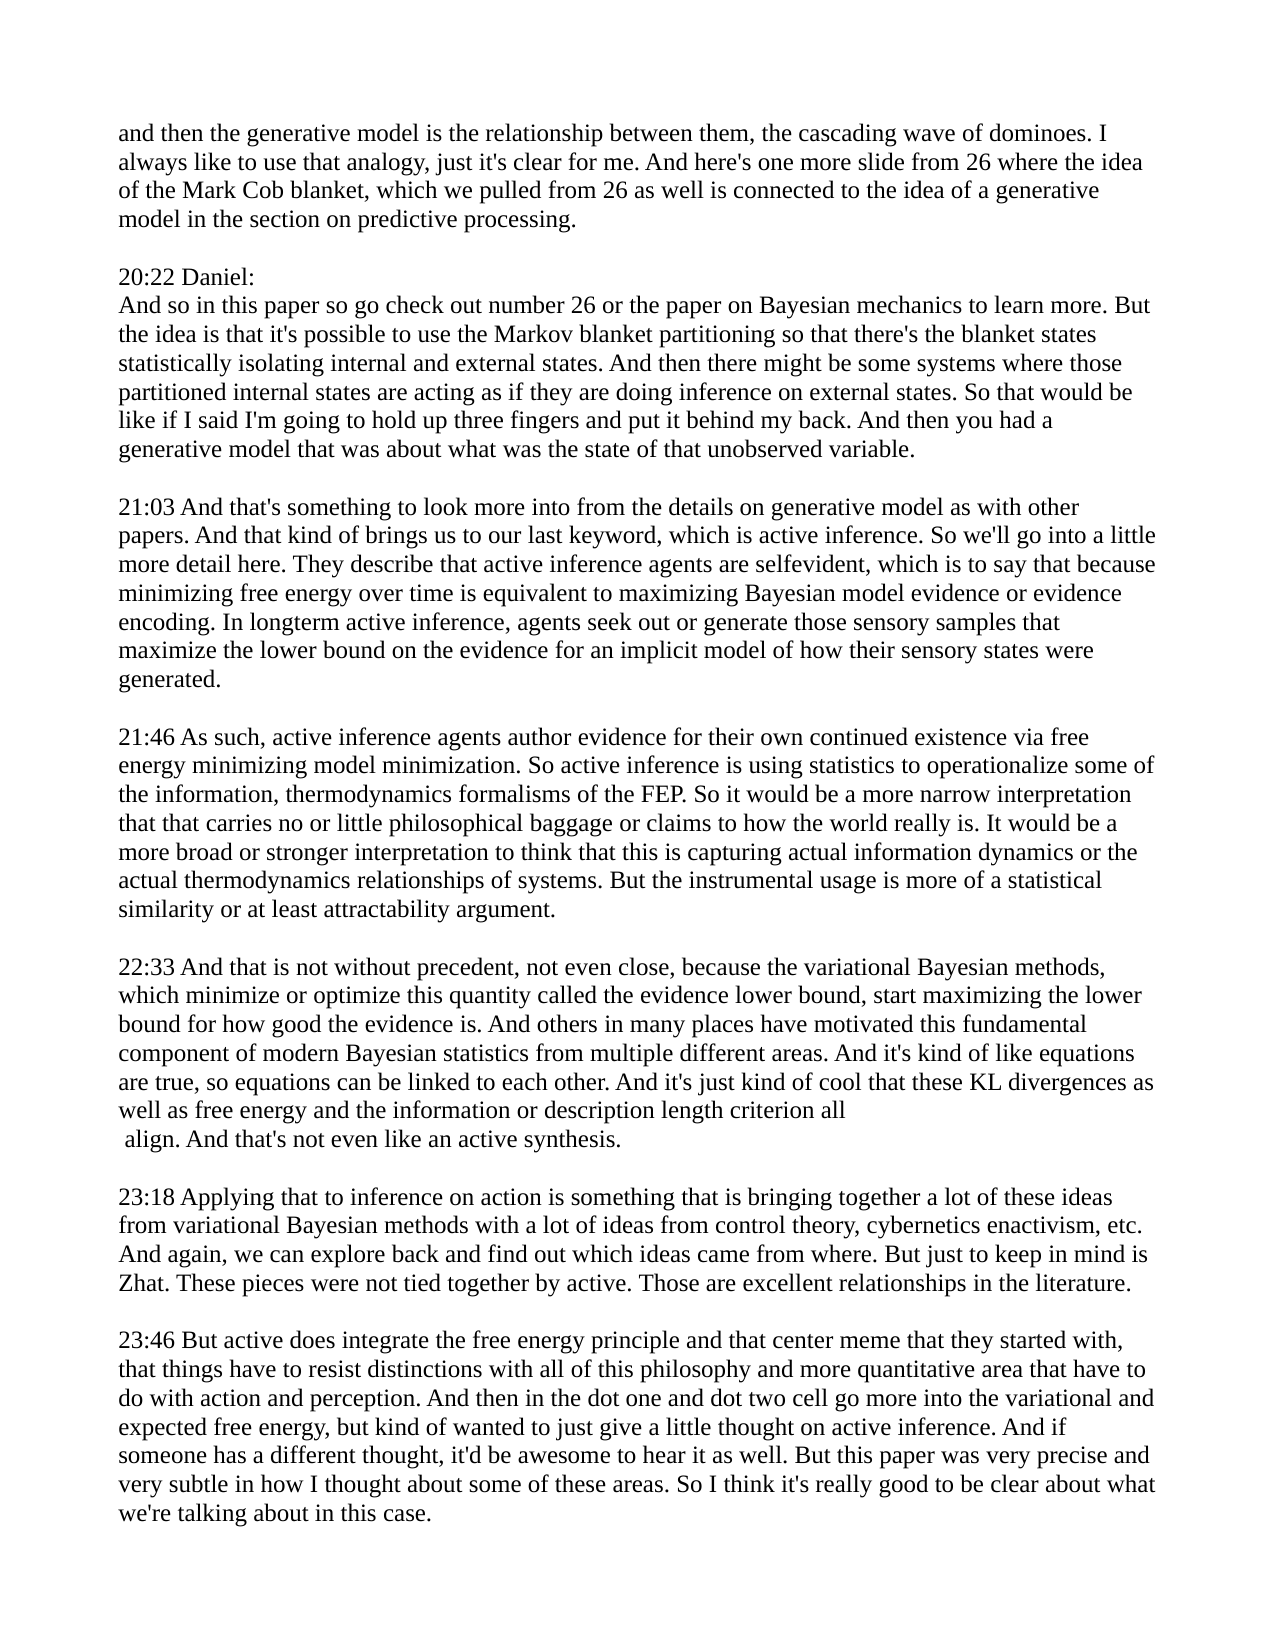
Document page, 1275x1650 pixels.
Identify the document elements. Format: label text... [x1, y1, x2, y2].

text and then the generative model is the relationship between them, the cascading wave of dominoes. I always like to use that analogy, just it's clear for me. And here's one more slide from 26 where the idea of the Mark Cob blanket, which we pulled from 26 as well is connected to the idea of a generative model in the section on predictive processing. 20:22 Daniel: And so in this paper so go check out number 26 or the paper on Bayesian mechanics to learn more. But the idea is that it's possible to use the Markov blanket partitioning so that there's the blanket states statistically isolating internal and external states. And then there might be some systems where those partitioned internal states are acting as if they are doing inference on external states. So that would be like if I said I'm going to hold up three fingers and put it behind my back. And then you had a generative model that was about what was the state of that unobserved variable. 21:03 And that's something to look more into from the details on generative model as with other papers. And that kind of brings us to our last keyword, which is active inference. So we'll go into a little more detail here. They describe that active inference agents are selfevident, which is to say that because minimizing free energy over time is equivalent to maximizing Bayesian model evidence or evidence encoding. In longterm active inference, agents seek out or generate those sensory samples that maximize the lower bound on the evidence for an implicit model of how their sensory states were generated. 21:46 As such, active inference agents author evidence for their own continued existence via free energy minimizing model minimization. So active inference is using statistics to operationalize some of the information, thermodynamics formalisms of the FEP. So it would be a more narrow interpretation that that carries no or little philosophical baggage or claims to how the world really is. It would be a more broad or stronger interpretation to think that this is capturing actual information dynamics or the actual thermodynamics relationships of systems. But the instrumental usage is more of a statistical similarity or at least attractability argument. 22:33 And that is not without precedent, not even close, because the variational Bayesian methods, which minimize or optimize this quantity called the evidence lower bound, start maximizing the lower bound for how good the evidence is. And others in many places have motivated this fundamental component of modern Bayesian statistics from multiple different areas. And it's kind of like equations are true, so equations can be linked to each other. And it's just kind of cool that these KL divergences as well as free energy and the information or description length criterion all [118, 118, 1157, 1124]
text align. And that's not even like an active synthesis. 23:18 Applying that to inference on action is something that is bringing together a lot of these ideas from variational Bayesian methods with a lot of ideas from control theory, cybernetics enactivism, etc. And again, we can explore back and find out which ideas came from where. But just to keep in mind is Zhat. These pieces were not tied together by active. Those are excellent relationships in the literature. 23:46 But active does integrate the free energy principle and that center meme that they started with, that things have to resist distinctions with all of this philosophy and more quantitative area that have to do with action and perception. And then in the dot one and dot two cell go more into the variational and expected free energy, but kind of wanted to just give a little thought on active inference. And if someone has a different thought, it'd be awesome to hear it as well. But this paper was very precise and very subtle in how I thought about some of these areas. So I think it's really good to be clear about what we're talking about in this case. [118, 1124, 1157, 1527]
